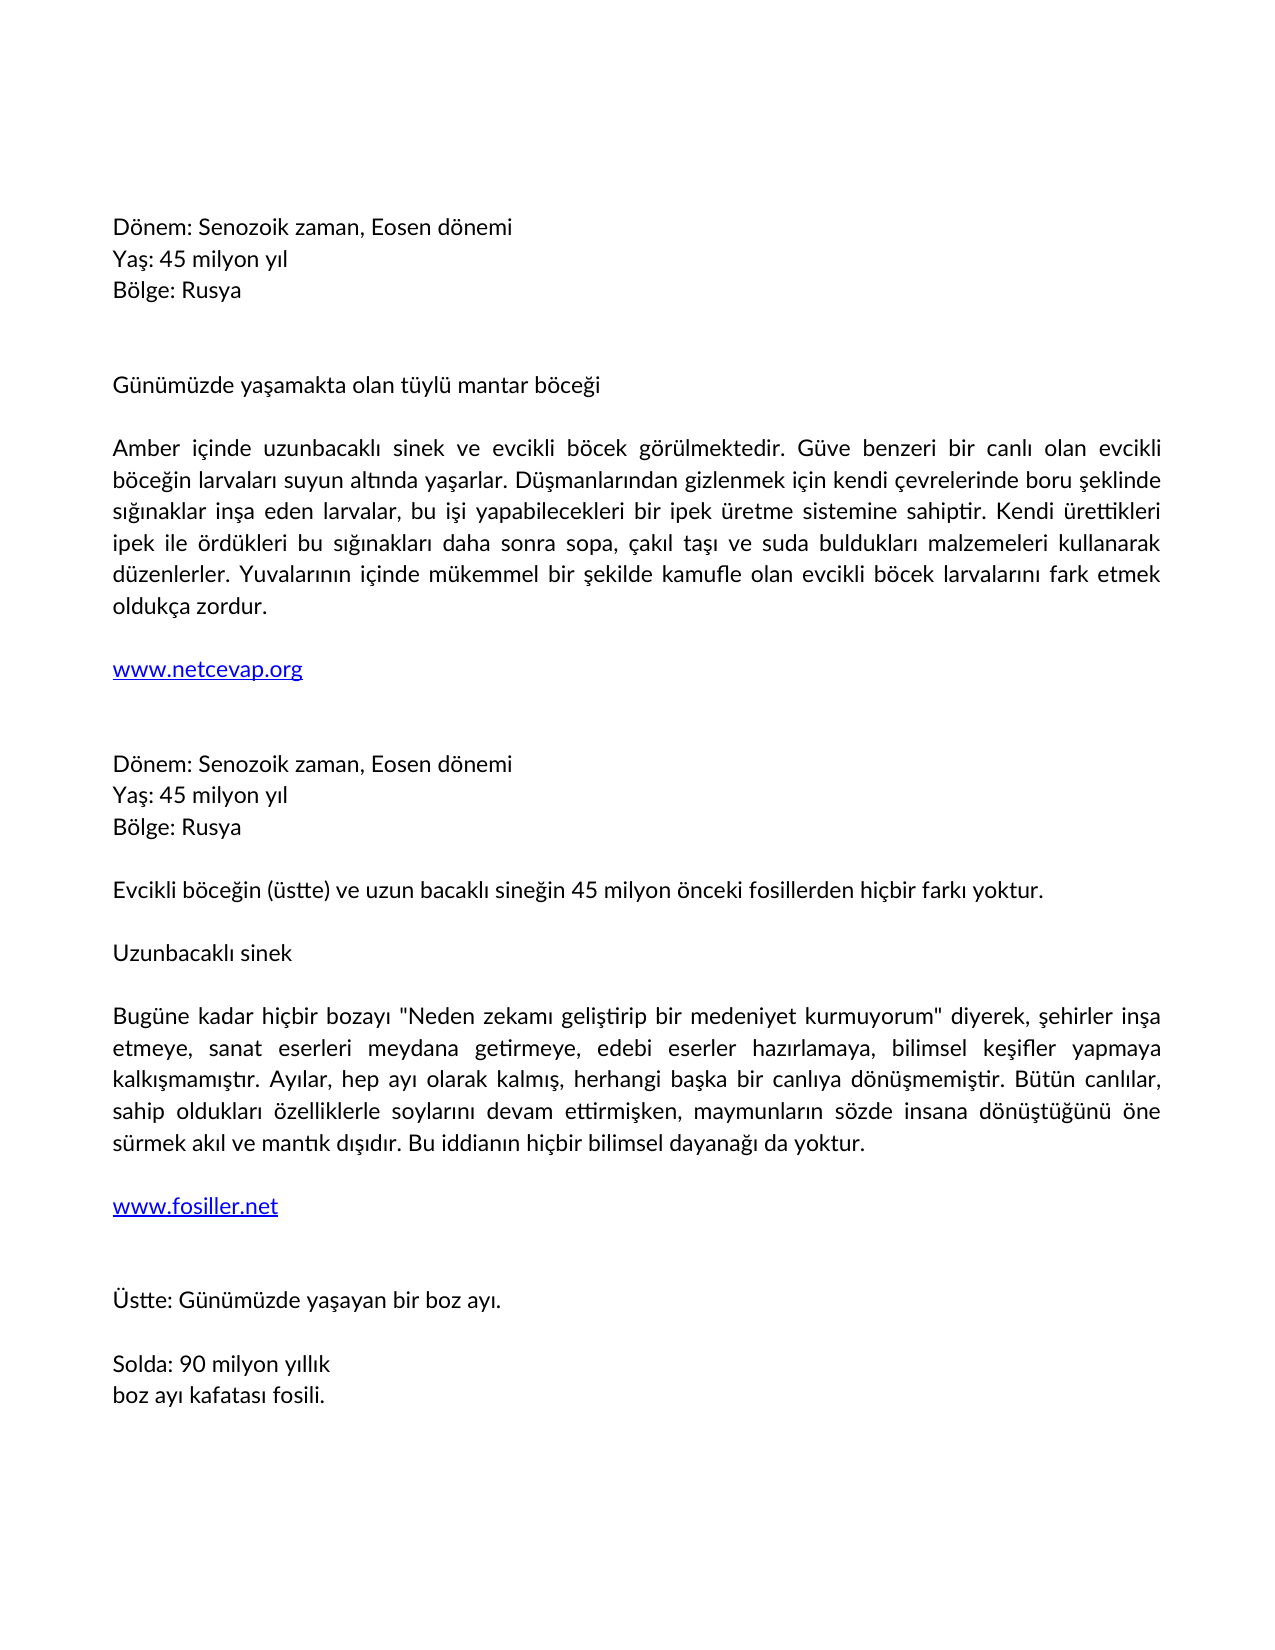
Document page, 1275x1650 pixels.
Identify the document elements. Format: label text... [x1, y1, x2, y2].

text Bölge: Rusya [112, 813, 1162, 840]
text Bölge: Rusya [112, 276, 1162, 304]
text www.netcevap.org [112, 655, 1162, 682]
text Dönem: Senozoik zaman, Eosen dönemi [112, 213, 1162, 241]
text Yaş: 45 milyon yıl [112, 781, 1162, 809]
text Yaş: 45 milyon yıl [112, 245, 1162, 272]
text www.fosiller.net [112, 1192, 1162, 1219]
text Amber içinde uzunbacaklı sinek ve evcikli böcek görülmektedir. Güve benzeri bir canlı olan evcikli böceğin larvaları suyun altında yaşarlar. Düşmanlarından gizlenmek için kendi çevrelerinde boru şeklinde sığınaklar inşa eden larvalar, bu işi yapabilecekleri bir ipek üretme sistemine sahiptir. Kendi ürettikleri ipek ile ördükleri bu sığınakları daha sonra sopa, çakıl taşı ve suda buldukları malzemeleri kullanarak düzenlerler. Yuvalarının içinde mükemmel bir şekilde kamufle olan evcikli böcek larvalarını fark etmek oldukça zordur. [112, 434, 1162, 619]
text Solda: 90 milyon yıllık [112, 1349, 1162, 1377]
text Dönem: Senozoik zaman, Eosen dönemi [112, 750, 1162, 777]
text Uzunbacaklı sinek [112, 939, 1162, 967]
text boz ayı kafatası fosili. [112, 1381, 1162, 1408]
text Günümüzde yaşamakta olan tüylü mantar böceği [112, 371, 1162, 398]
text Evcikli böceğin (üstte) ve uzun bacaklı sineğin 45 milyon önceki fosillerden hiçbir farkı yoktur. [112, 876, 1162, 903]
text Bugüne kadar hiçbir bozayı "Neden zekamı geliştirip bir medeniyet kurmuyorum" diyerek, şehirler inşa etmeye, sanat eserleri meydana getirmeye, edebi eserler hazırlamaya, bilimsel keşifler yapmaya kalkışmamıştır. Ayılar, hep ayı olarak kalmış, herhangi başka bir canlıya dönüşmemiştir. Bütün canlılar, sahip oldukları özelliklerle soylarını devam ettirmişken, maymunların sözde insana dönüştüğünü öne sürmek akıl ve mantık dışıdır. Bu iddianın hiçbir bilimsel dayanağı da yoktur. [112, 1002, 1162, 1156]
text Üstte: Günümüzde yaşayan bir boz ayı. [112, 1286, 1162, 1314]
